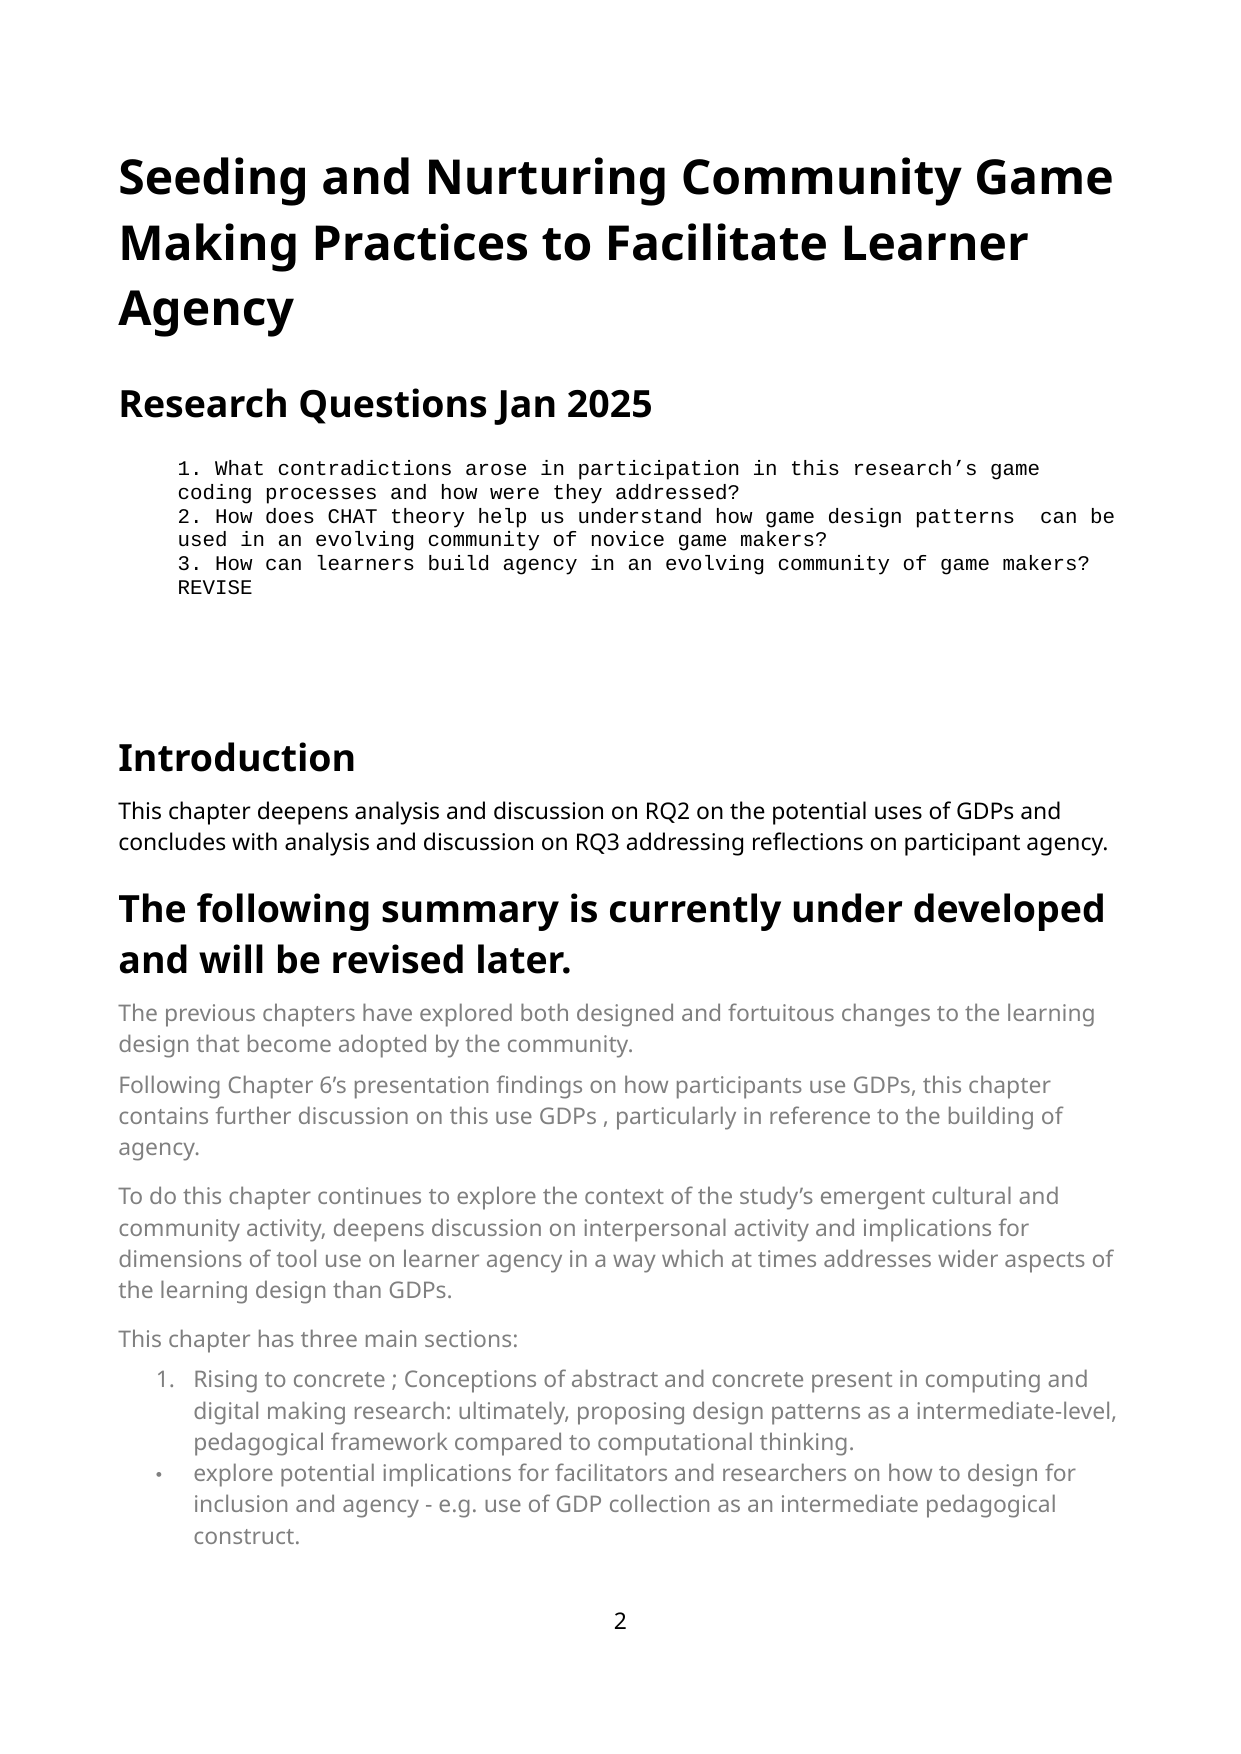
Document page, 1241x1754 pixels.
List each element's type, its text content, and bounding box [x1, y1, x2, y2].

subtitle Introduction [118, 732, 1122, 783]
subtitle Seeding and Nurturing Community Game Making Practices to Facilitate Learner Agency [118, 143, 1122, 340]
text 2. How does CHAT theory help us understand how game design patterns can be used in an evolving community of novice game makers? [177, 506, 1122, 553]
text This chapter deepens analysis and discussion on RQ2 on the potential uses of GDPs and concludes with analysis and discussion on RQ3 addressing reflections on participant agency. [118, 795, 1122, 858]
text 3. How can learners build agency in an evolving community of game makers? REVISE [177, 553, 1122, 600]
text To do this chapter continues to explore the context of the study’s emergent cultural and community activity, deepens discussion on interpersonal activity and implications for dimensions of tool use on learner agency in a way which at times addresses wider aspects of the learning design than GDPs. [118, 1180, 1122, 1305]
subtitle The following summary is currently under developed and will be revised later. [118, 883, 1122, 985]
list explore potential implications for facilitators and researchers on how to design for inclusion and agency - e.g. use of GDP collection as an intermediate pedagogical construct. [156, 1457, 1122, 1551]
list Rising to concrete ; Conceptions of abstract and concrete present in computing and digital making research: ultimately, proposing design patterns as a intermediate-level, pedagogical framework compared to computational thinking. [156, 1363, 1122, 1457]
text 1. What contradictions arose in participation in this research’s game coding processes and how were they addressed? [177, 458, 1122, 506]
text This chapter has three main sections: [118, 1323, 1122, 1354]
subtitle Research Questions Jan 2025 [118, 377, 1122, 428]
text The previous chapters have explored both designed and fortuitous changes to the learning design that become adopted by the community. [118, 997, 1122, 1060]
text Following Chapter 6’s presentation findings on how participants use GDPs, this chapter contains further discussion on this use GDPs , particularly in reference to the building of agency. [118, 1069, 1122, 1162]
